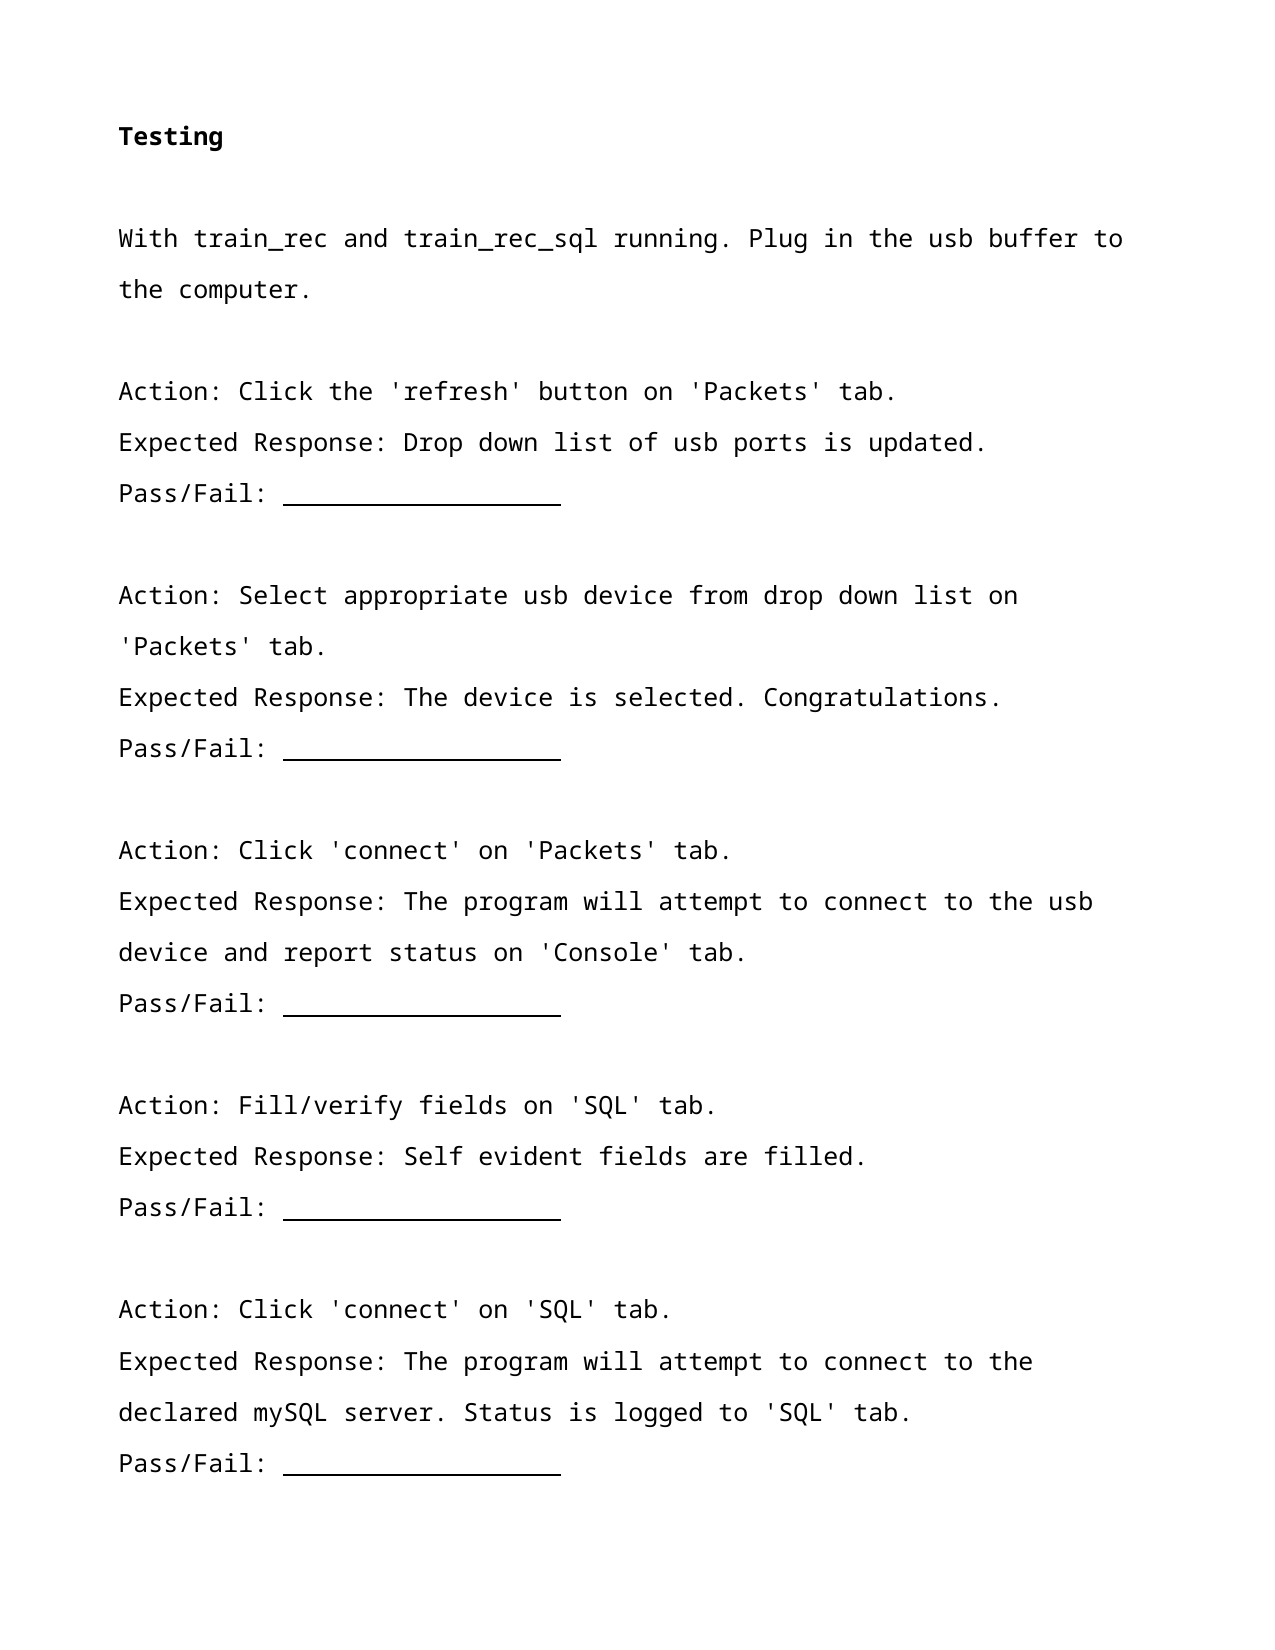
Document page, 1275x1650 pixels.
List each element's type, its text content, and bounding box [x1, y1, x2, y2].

text Testing [118, 118, 1157, 152]
text Pass/Fail: [118, 731, 1157, 765]
text Expected Response: The program will attempt to connect to the declared mySQL server. Status is logged to 'SQL' tab. [118, 1343, 1157, 1428]
text Pass/Fail: [118, 1445, 1157, 1479]
text Expected Response: Self evident fields are filled. [118, 1139, 1157, 1173]
text Action: Select appropriate usb device from drop down list on 'Packets' tab. [118, 577, 1157, 663]
text With train_rec and train_rec_sql running. Plug in the usb buffer to the computer. [118, 220, 1157, 305]
text Action: Click the 'refresh' button on 'Packets' tab. [118, 373, 1157, 407]
text Action: Click 'connect' on 'SQL' tab. [118, 1292, 1157, 1326]
text Expected Response: Drop down list of usb ports is updated. [118, 424, 1157, 458]
text Pass/Fail: [118, 1190, 1157, 1224]
text Expected Response: The device is selected. Congratulations. [118, 679, 1157, 714]
text Pass/Fail: [118, 475, 1157, 509]
text Pass/Fail: [118, 986, 1157, 1020]
text Expected Response: The program will attempt to connect to the usb device and report status on 'Console' tab. [118, 884, 1157, 969]
text Action: Click 'connect' on 'Packets' tab. [118, 833, 1157, 867]
text Action: Fill/verify fields on 'SQL' tab. [118, 1088, 1157, 1122]
